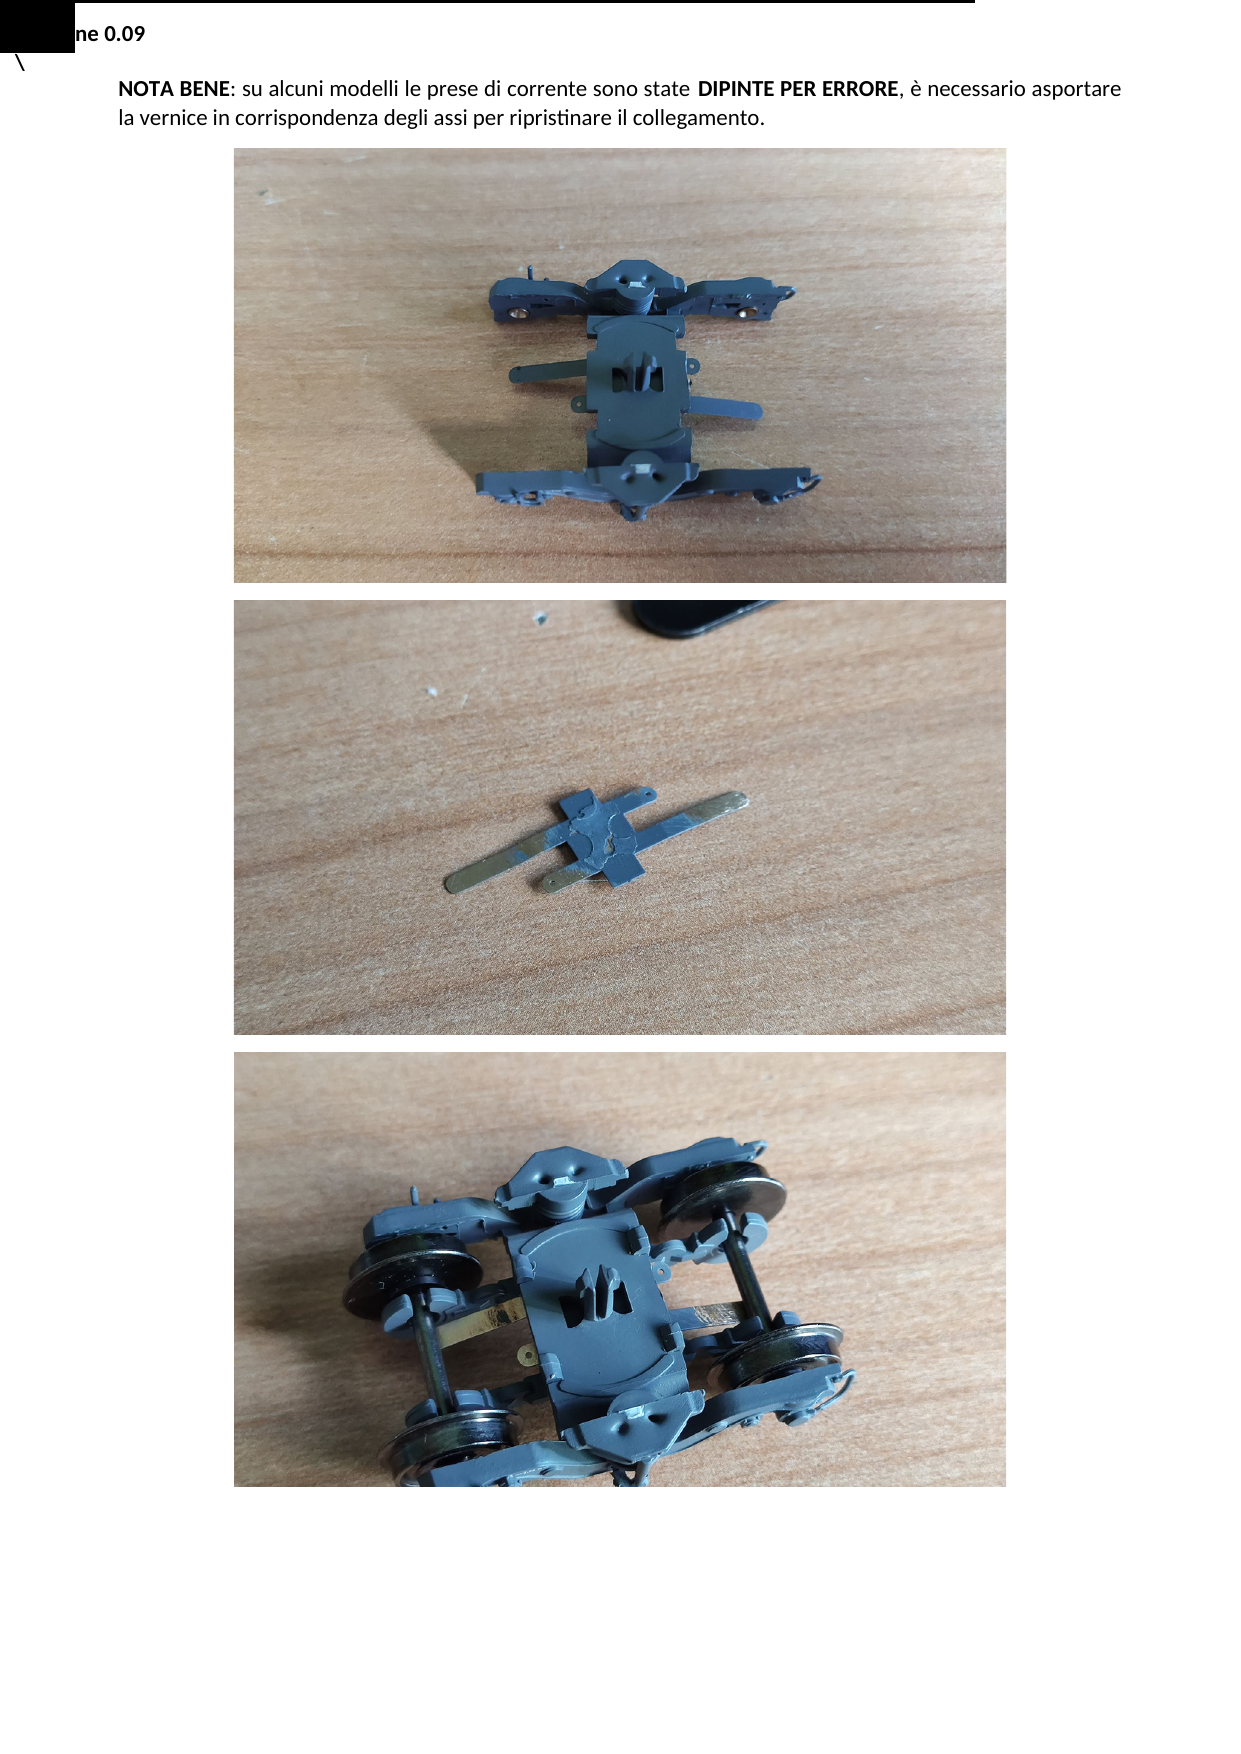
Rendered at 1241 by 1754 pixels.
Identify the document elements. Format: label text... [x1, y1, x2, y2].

picture [233, 600, 1007, 1035]
picture [233, 148, 1007, 583]
text NOTA BENE: su alcuni modelli le prese di corrente sono state DIPINTE PER ERRORE, è necessario asportare la vernice in corrispondenza degli assi per ripristinare il collegamento. [118, 74, 1122, 131]
picture [234, 1052, 1007, 1487]
